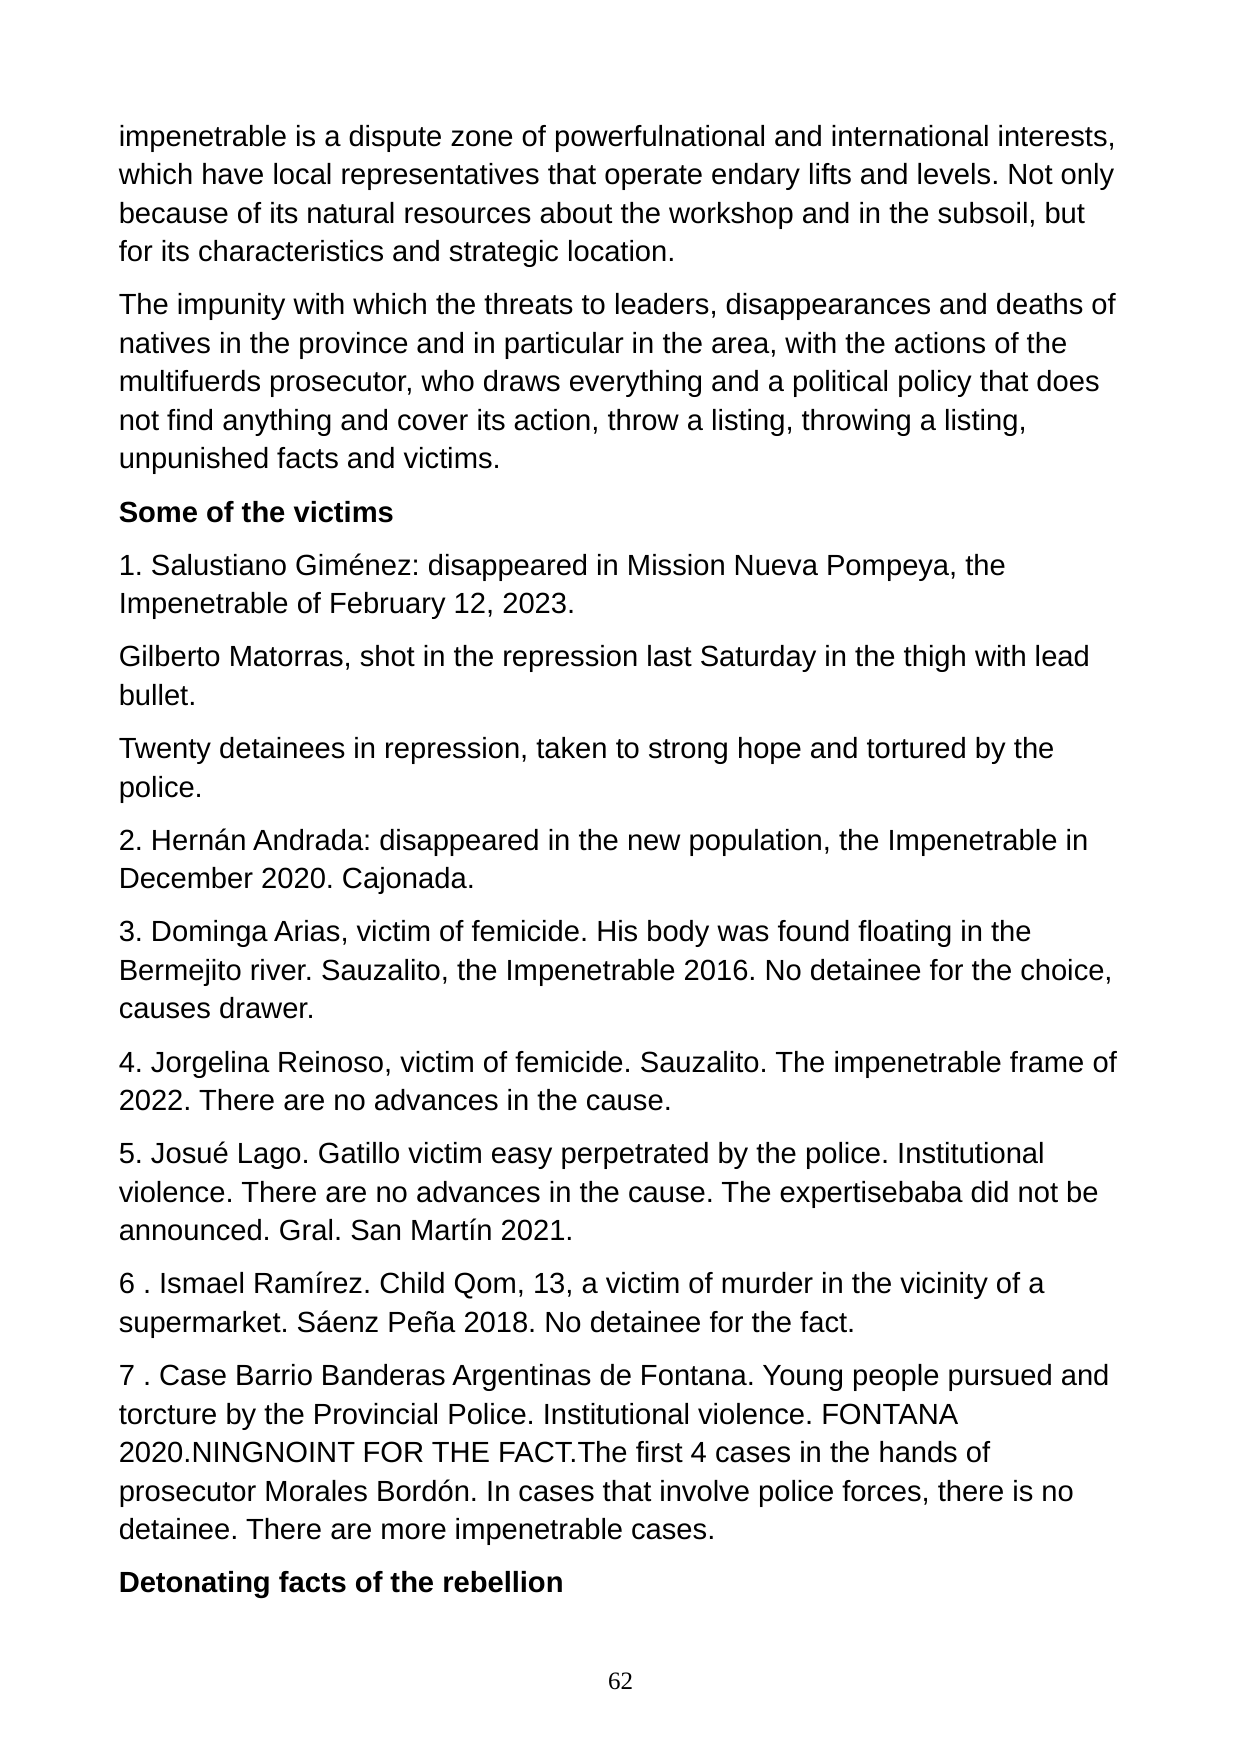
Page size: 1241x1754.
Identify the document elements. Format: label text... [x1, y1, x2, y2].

text 6 . Ismael Ramírez. Child Qom, 13, a victim of murder in the vicinity of a supermarket. Sáenz Peña 2018. No detainee for the fact. [118, 1266, 1122, 1338]
text 7 . Case Barrio Banderas Argentinas de Fontana. Young people pursued and torcture by the Provincial Police. Institutional violence. FONTANA 2020.NINGNOINT FOR THE FACT.The first 4 cases in the hands of prosecutor Morales Bordón. In cases that involve police forces, there is no detainee. There are more impenetrable cases. [118, 1358, 1122, 1546]
text Detonating facts of the rebellion [118, 1565, 1122, 1599]
text The impunity with which the threats to leaders, disappearances and deaths of natives in the province and in particular in the area, with the actions of the multifuerds prosecutor, who draws everything and a political policy that does not find anything and cover its action, throw a listing, throwing a listing, unpunished facts and victims. [118, 287, 1122, 475]
text Gilberto Matorras, shot in the repression last Saturday in the thigh with lead bullet. [118, 639, 1122, 711]
text Twenty detainees in repression, taken to strong hope and tortured by the police. [118, 731, 1122, 803]
text Some of the victims [118, 494, 1122, 528]
text 4. Jorgelina Reinoso, victim of femicide. Sauzalito. The impenetrable frame of 2022. There are no advances in the cause. [118, 1044, 1122, 1117]
text impenetrable is a dispute zone of powerfulnational and international interests, which have local representatives that operate endary lifts and levels. Not only because of its natural resources about the workshop and in the subsoil, but for its characteristics and strategic location. [118, 118, 1122, 268]
text 2. Hernán Andrada: disappeared in the new population, the Impenetrable in December 2020. Cajonada. [118, 823, 1122, 895]
text 1. Salustiano Giménez: disappeared in Mission Nueva Pompeya, the Impenetrable of February 12, 2023. [118, 548, 1122, 620]
text 5. Josué Lago. Gatillo victim easy perpetrated by the police. Institutional violence. There are no advances in the cause. The expertisebaba did not be announced. Gral. San Martín 2021. [118, 1136, 1122, 1247]
text 3. Dominga Arias, victim of femicide. His body was found floating in the Bermejito river. Sauzalito, the Impenetrable 2016. No detainee for the choice, causes drawer. [118, 914, 1122, 1025]
